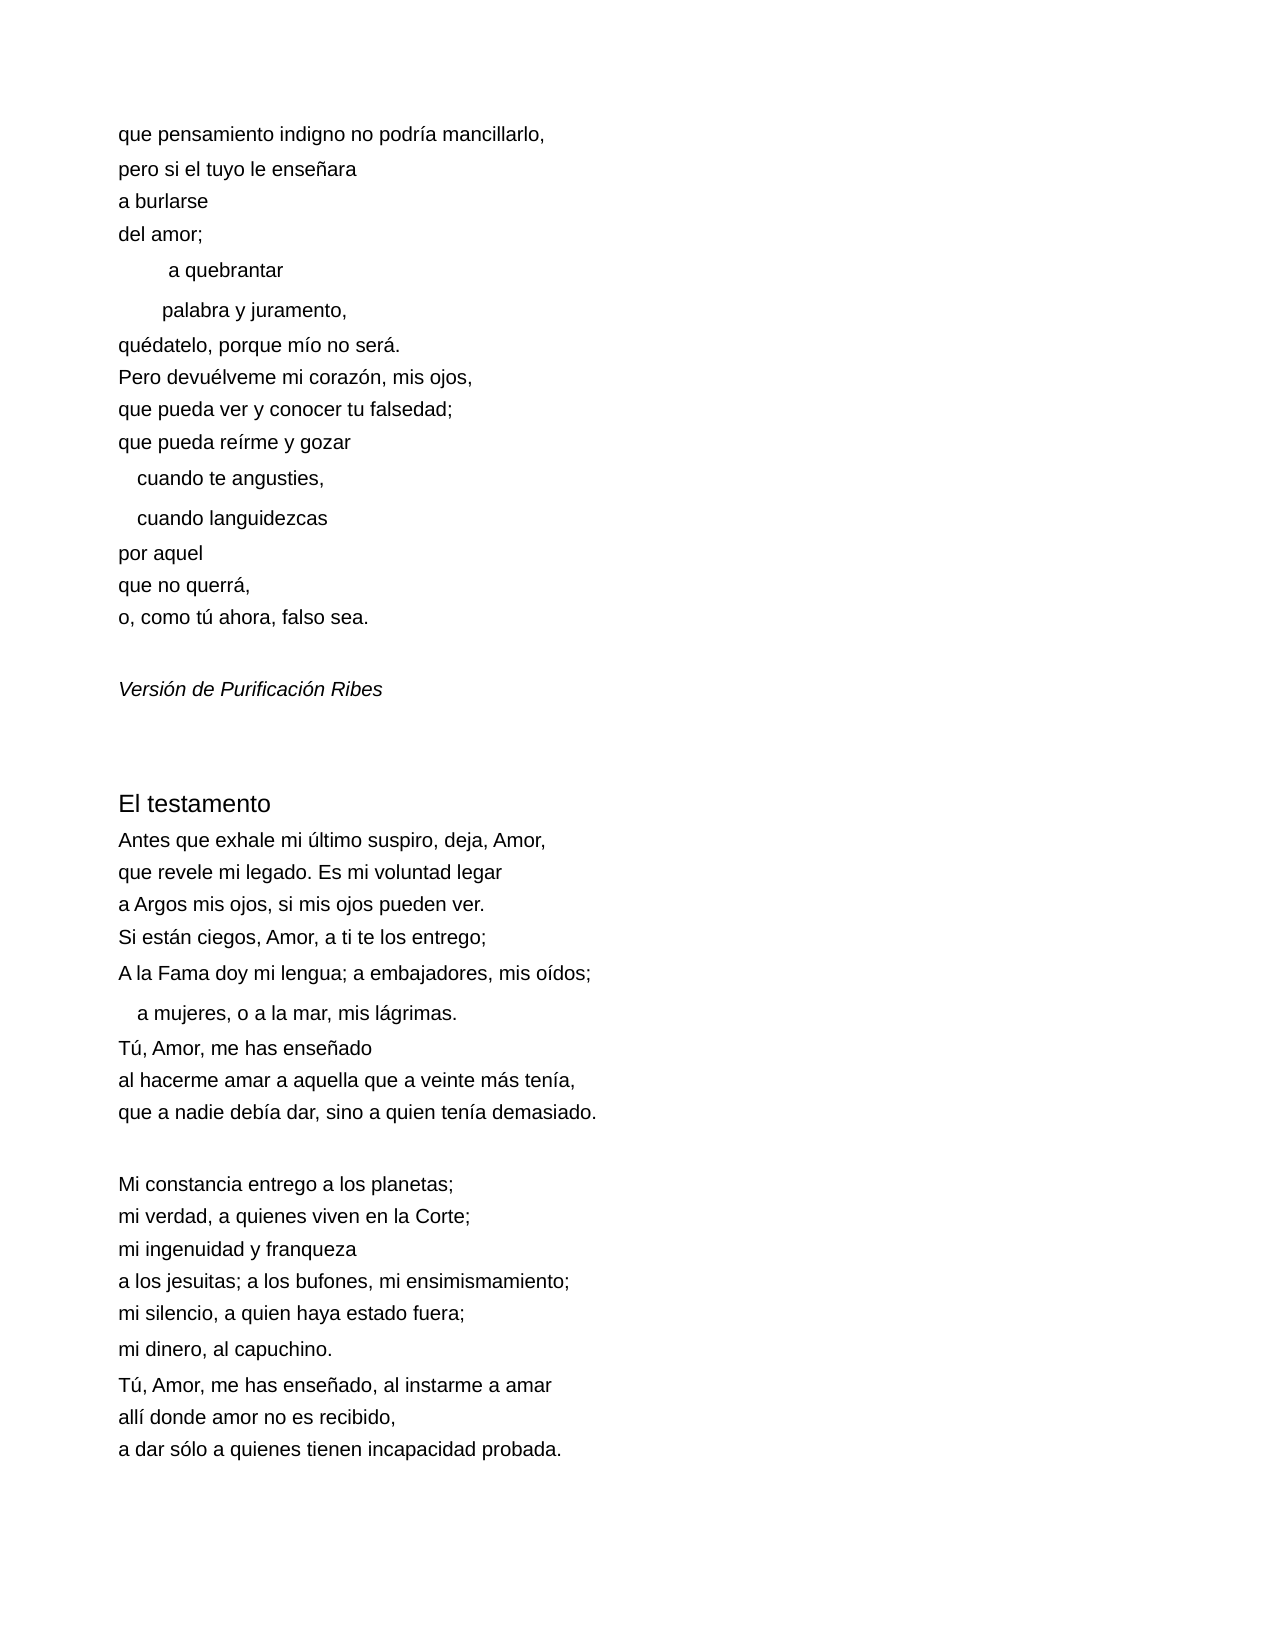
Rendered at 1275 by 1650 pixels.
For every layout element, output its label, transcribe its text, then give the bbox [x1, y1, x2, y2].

text que pueda reírme y gozar [118, 430, 1157, 453]
text El testamento [118, 789, 1157, 818]
text cuando te angusties, [118, 462, 1157, 491]
text a burlarse [118, 190, 1157, 213]
text mi silencio, a quien haya estado fuera; [118, 1301, 1157, 1324]
text mi verdad, a quienes viven en la Corte; [118, 1205, 1157, 1228]
text al hacerme amar a aquella que a veinte más tenía, [118, 1068, 1157, 1092]
text Tú, Amor, me has enseñado [118, 1036, 1157, 1060]
text o, como tú ahora, falso sea. [118, 606, 1157, 629]
text Versión de Purificación Ribes [118, 677, 1157, 701]
text a los jesuitas; a los bufones, mi ensimismamiento; [118, 1269, 1157, 1292]
text a dar sólo a quienes tienen incapacidad probada. [118, 1437, 1157, 1461]
text quédatelo, porque mío no será. [118, 333, 1157, 357]
text pero si el tuyo le enseñara [118, 158, 1157, 181]
text mi ingenuidad y franqueza [118, 1237, 1157, 1260]
text que no querrá, [118, 573, 1157, 597]
text palabra y juramento, [118, 294, 1157, 323]
text que revele mi legado. Es mi voluntad legar [118, 861, 1157, 884]
text A la Fama doy mi lengua; a embajadores, mis oídos; [118, 957, 1157, 986]
text allí donde amor no es recibido, [118, 1405, 1157, 1428]
text Si están ciegos, Amor, a ti te los entrego; [118, 925, 1157, 948]
text a quebrantar [118, 254, 1157, 283]
text que pueda ver y conocer tu falsedad; [118, 398, 1157, 421]
text del amor; [118, 222, 1157, 245]
text a Argos mis ojos, si mis ojos pueden ver. [118, 893, 1157, 916]
text mi dinero, al capuchino. [118, 1333, 1157, 1362]
text a mujeres, o a la mar, mis lágrimas. [118, 997, 1157, 1026]
text Mi constancia entrego a los planetas; [118, 1172, 1157, 1196]
text que pensamiento indigno no podría mancillarlo, [118, 118, 1157, 147]
text cuando languidezcas [118, 502, 1157, 531]
text Tú, Amor, me has enseñado, al instarme a amar [118, 1373, 1157, 1396]
text por aquel [118, 541, 1157, 565]
text Pero devuélveme mi corazón, mis ojos, [118, 366, 1157, 389]
text Antes que exhale mi último suspiro, deja, Amor, [118, 828, 1157, 852]
text que a nadie debía dar, sino a quien tenía demasiado. [118, 1101, 1157, 1124]
